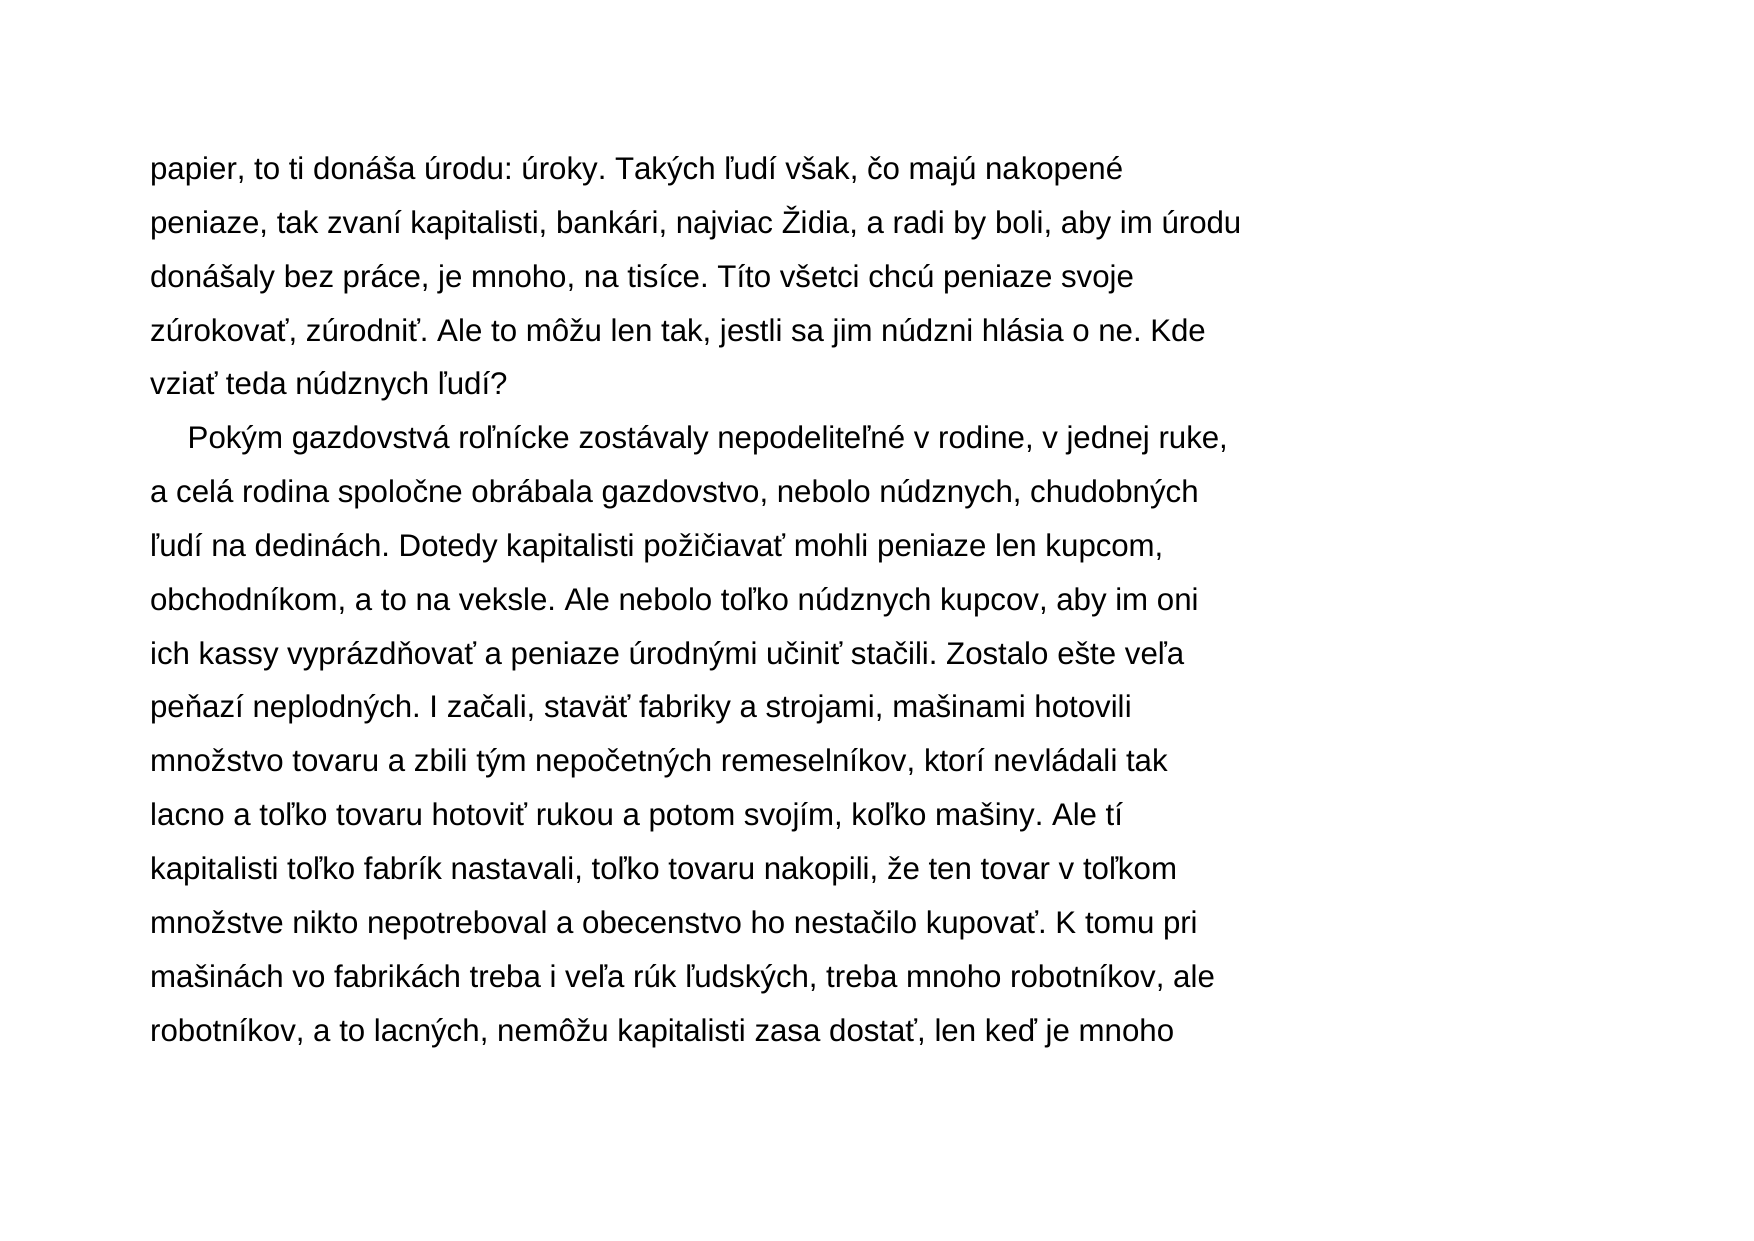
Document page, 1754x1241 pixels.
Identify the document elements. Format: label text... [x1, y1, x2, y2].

text Pokým gazdovstvá roľnícke zostávaly nepodeliteľné v rodine, v jednej ruke, a celá ro­dina spoločne obrábala gazdovstvo, nebolo núdznych, chudobných ľudí na dedinách. Dotedy kapitalisti požičiavať mohli peniaze len kupcom, obchodníkom, a to na veksle. Ale nebolo toľko núdznych kupcov, aby im oni ich kassy vyprázdňovať a peniaze úrod­nými učiniť stačili. Zostalo ešte veľa peňazí neplodných. I začali, staväť fabriky a strojami, mašinami hotovili množstvo tovaru a zbili tým nepočetných remeselníkov, ktorí ne­vládali tak lacno a toľko tovaru hoto­viť rukou a potom svojím, koľko ma­šiny. Ale tí kapitalisti toľko fabrík nasta­vali, toľko tovaru nakopili, že ten tovar v toľkom množstve nikto nepotreboval a obecenstvo ho nestačilo kupovať. K tomu pri mašinách vo fabri­kách treba i veľa rúk ľudských, treba mnoho robotníkov, ale robotníkov, a to lacných, ne­môžu kapitalisti zasa dostať, len keď je mnoho [150, 419, 1243, 1048]
text papier, to ti donáša úrodu: úroky. Takých ľudí však, čo majú na­kopené peniaze, tak zvaní kapitalisti, bankári, najviac Židia, a radi by boli, aby im úrodu donášaly bez práce, je mnoho, na tisíce. Títo všetci chcú peniaze svoje zúrokovať, zúrodniť. Ale to môžu len tak, jestli sa jim núdzni hlásia o ne. Kde vziať teda núdznych ľudí? [150, 150, 1243, 401]
